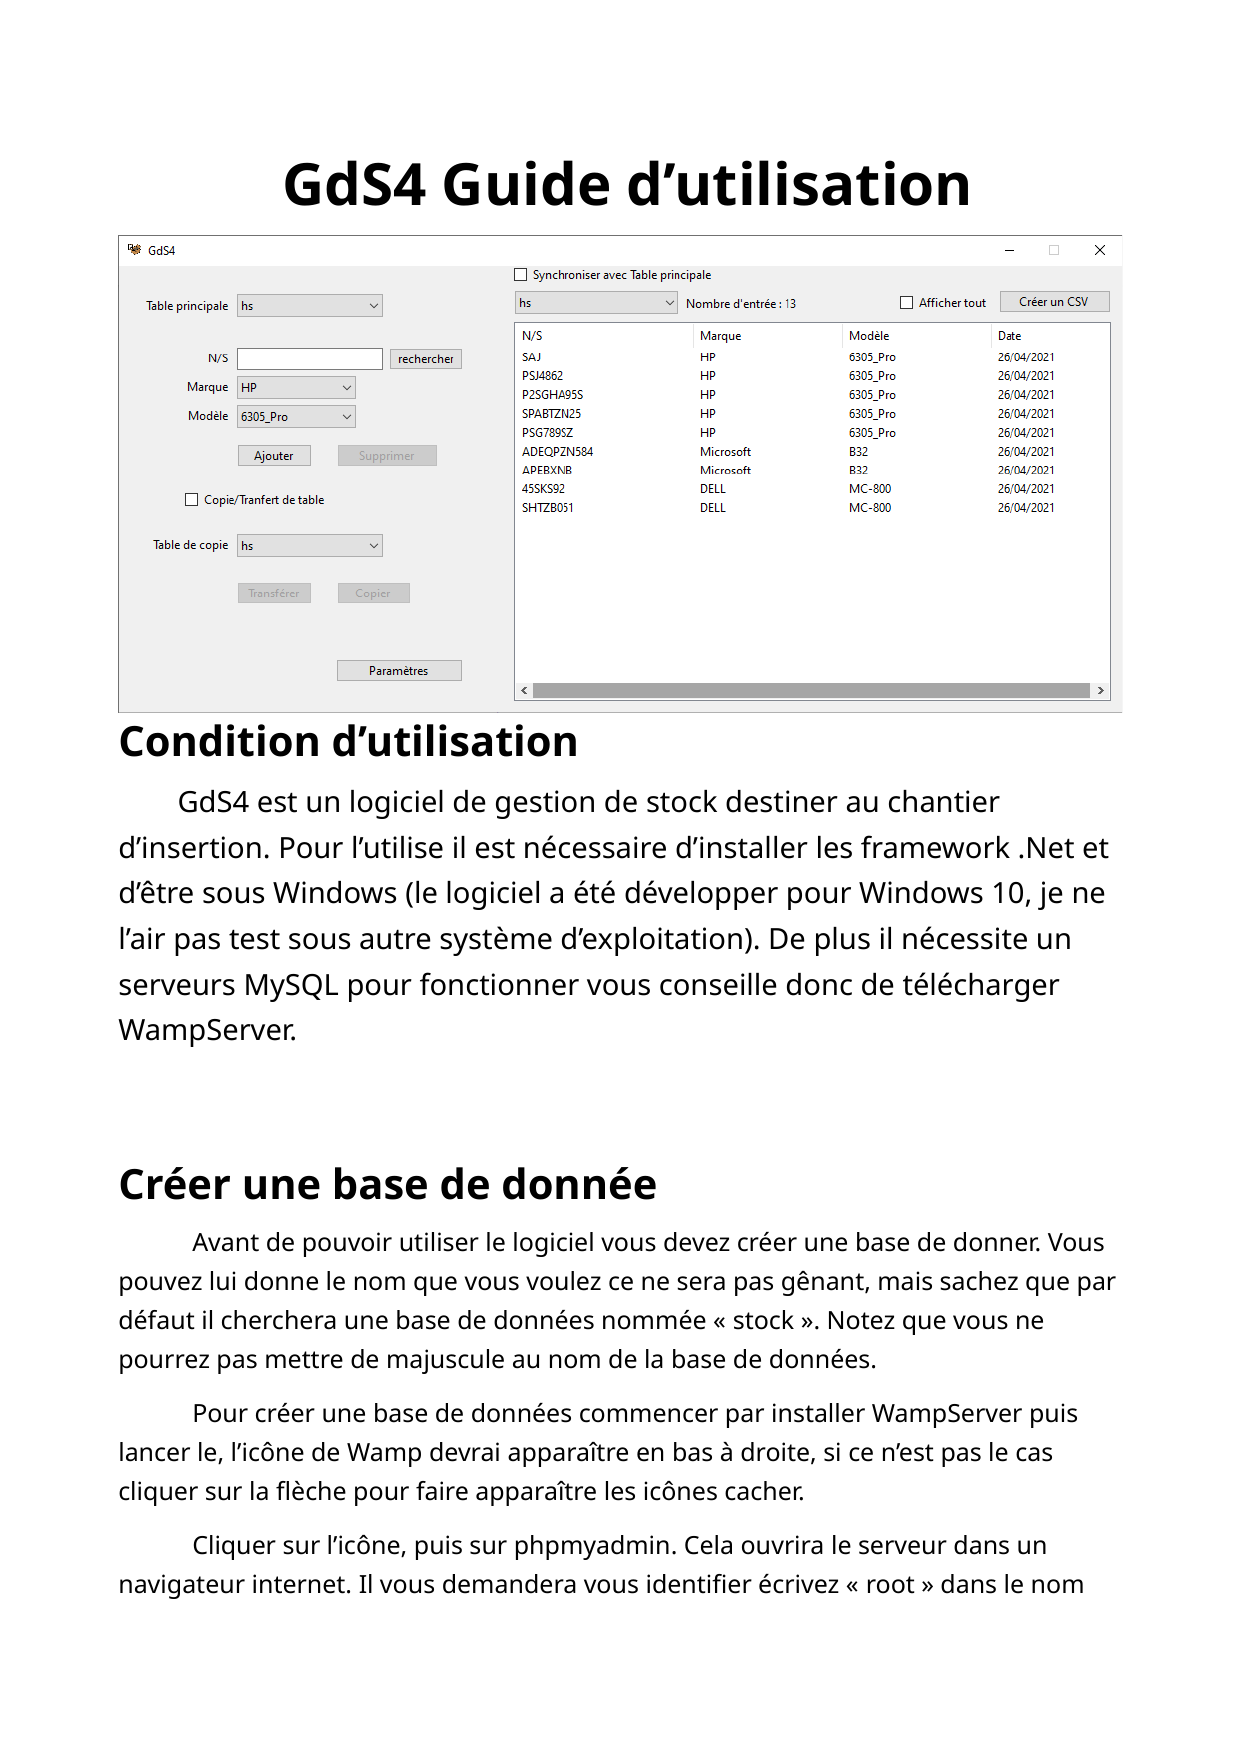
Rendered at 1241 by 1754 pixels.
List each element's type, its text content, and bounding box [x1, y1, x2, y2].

text GdS4 est un logiciel de gestion de stock destiner au chantier d’insertion. Pour l’utilise il est nécessaire d’installer les framework .Net et d’être sous Windows (le logiciel a été développer pour Windows 10, je ne l’air pas test sous autre système d’exploitation). De plus il nécessite un serveurs MySQL pour fonctionner vous conseille donc de télécharger WampServer. [118, 782, 1122, 1049]
text Avant de pouvoir utiliser le logiciel vous devez créer une base de donner. Vous pouvez lui donne le nom que vous voulez ce ne sera pas gênant, mais sachez que par défaut il cherchera une base de données nommée « stock ». Notez que vous ne pourrez pas mettre de majuscule au nom de la base de données. [118, 1224, 1122, 1376]
picture [118, 235, 1123, 713]
subtitle Créer une base de donnée [118, 1155, 1122, 1212]
text Cliquer sur l’icône, puis sur phpmyadmin. Cela ouvrira le serveur dans un navigateur internet. Il vous demandera vous identifier écrivez « root » dans le nom [118, 1528, 1122, 1601]
text Pour créer une base de données commencer par installer WampServer puis lancer le, l’icône de Wamp devrai apparaître en bas à droite, si ce n’est pas le cas cliquer sur la flèche pour faire apparaître les icônes cacher. [118, 1396, 1122, 1508]
title GdS4 Guide d’utilisation [118, 143, 1122, 223]
subtitle Condition d’utilisation [118, 713, 1122, 769]
